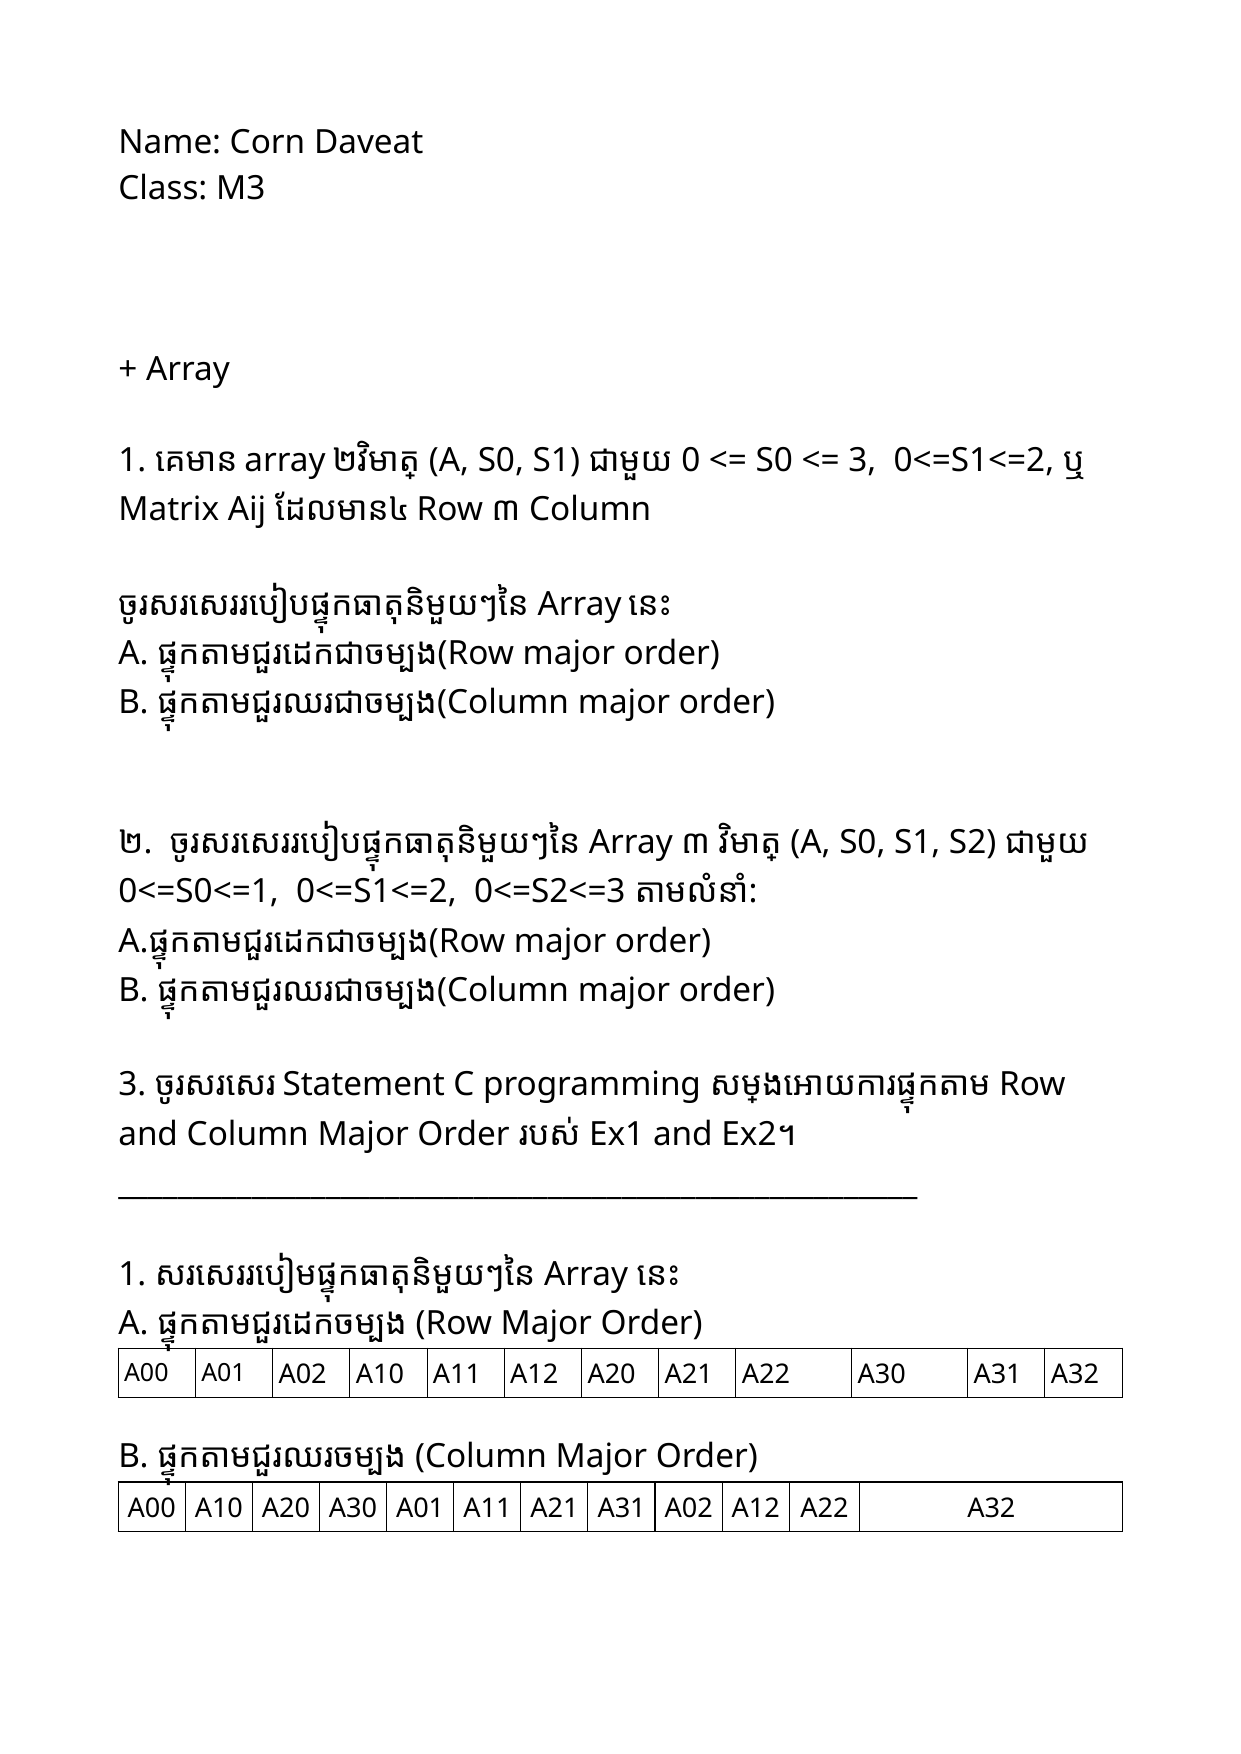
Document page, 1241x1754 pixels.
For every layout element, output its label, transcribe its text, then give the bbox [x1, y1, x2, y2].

table_header A00 [119, 1349, 195, 1397]
table_header A12 [723, 1483, 789, 1531]
text A. ផ្ទុកតាមជួរដេកជាចម្បង(Row major order) [118, 629, 1122, 678]
table_header A12 [505, 1349, 581, 1397]
table_header A32 [860, 1483, 1122, 1531]
text A. ផ្ទុកតាមជួរដេកចម្បង (Row Major Order) [118, 1298, 1122, 1348]
text 1. សរសេររបៀមផ្ទុកធាតុនិមួយៗនៃ Array នេះ [118, 1249, 1122, 1298]
table_header A30 [852, 1349, 967, 1397]
table_header A02 [273, 1349, 349, 1397]
table_header A20 [253, 1483, 319, 1531]
table_header A21 [521, 1483, 587, 1531]
table_header A01 [387, 1483, 453, 1531]
table_header A30 [320, 1483, 386, 1531]
table_header A21 [659, 1349, 735, 1397]
text 1. គេមានarray២វិមាត្រ (A, S0, S1) ជាមួយ 0 <= S0 <= 3, 0<=S1<=2, ឬ Matrix Aij ដែលមាន៤Row ៣ Column [118, 436, 1122, 534]
text + Array [118, 345, 1122, 391]
text 3. ចូរសរសេរStatement C programming សម្តែងអោយការផ្ទុកតាម Row and Column Major Order របស់ Ex1 and Ex2។ [118, 1060, 1122, 1158]
text ២. ចូរសរសេររបៀបផ្ទុកធាតុនិមួយៗនៃ Array ៣ វិមាត្រ (A, S0, S1, S2) ជាមួយ 0<=S0<=1, 0<=S1<=2, 0<=S2<=3 តាមលំនាំ: [118, 818, 1122, 916]
text ­Name: Corn Daveat [118, 118, 1122, 163]
table_header A00 [119, 1483, 185, 1531]
text B. ផ្ទុកតាមជួរឈរជាចម្បង(Column major order) [118, 678, 1122, 727]
table_header A11 [454, 1483, 520, 1531]
table_header A10 [186, 1483, 252, 1531]
text B. ផ្ទុកតាមជួរឈរចម្បង (Column Major Order) [118, 1432, 1122, 1481]
text A.ផ្ទុកតាមជួរដេកជាចម្បង(Row major order) [118, 916, 1122, 966]
text B. ផ្ទុកតាមជួរឈរជាចម្បង(Column major order) [118, 966, 1122, 1015]
text Class: M3 [118, 163, 1122, 209]
table_header A01 [196, 1349, 272, 1397]
text ______________________________________________________ [118, 1158, 1122, 1204]
table_header A10 [350, 1349, 427, 1397]
table_header A31 [968, 1349, 1044, 1397]
table_header A22 [736, 1349, 851, 1397]
text ចូរសរសេររបៀបផ្ទុកធាតុនិមួយៗនៃ Arrayនេះ [118, 580, 1122, 629]
table_header A32 [1045, 1349, 1122, 1397]
table_header A11 [428, 1349, 504, 1397]
table_header A20 [582, 1349, 658, 1397]
table_header A22 [790, 1483, 859, 1531]
table_header A02 [656, 1483, 722, 1531]
table_header A31 [588, 1483, 654, 1531]
